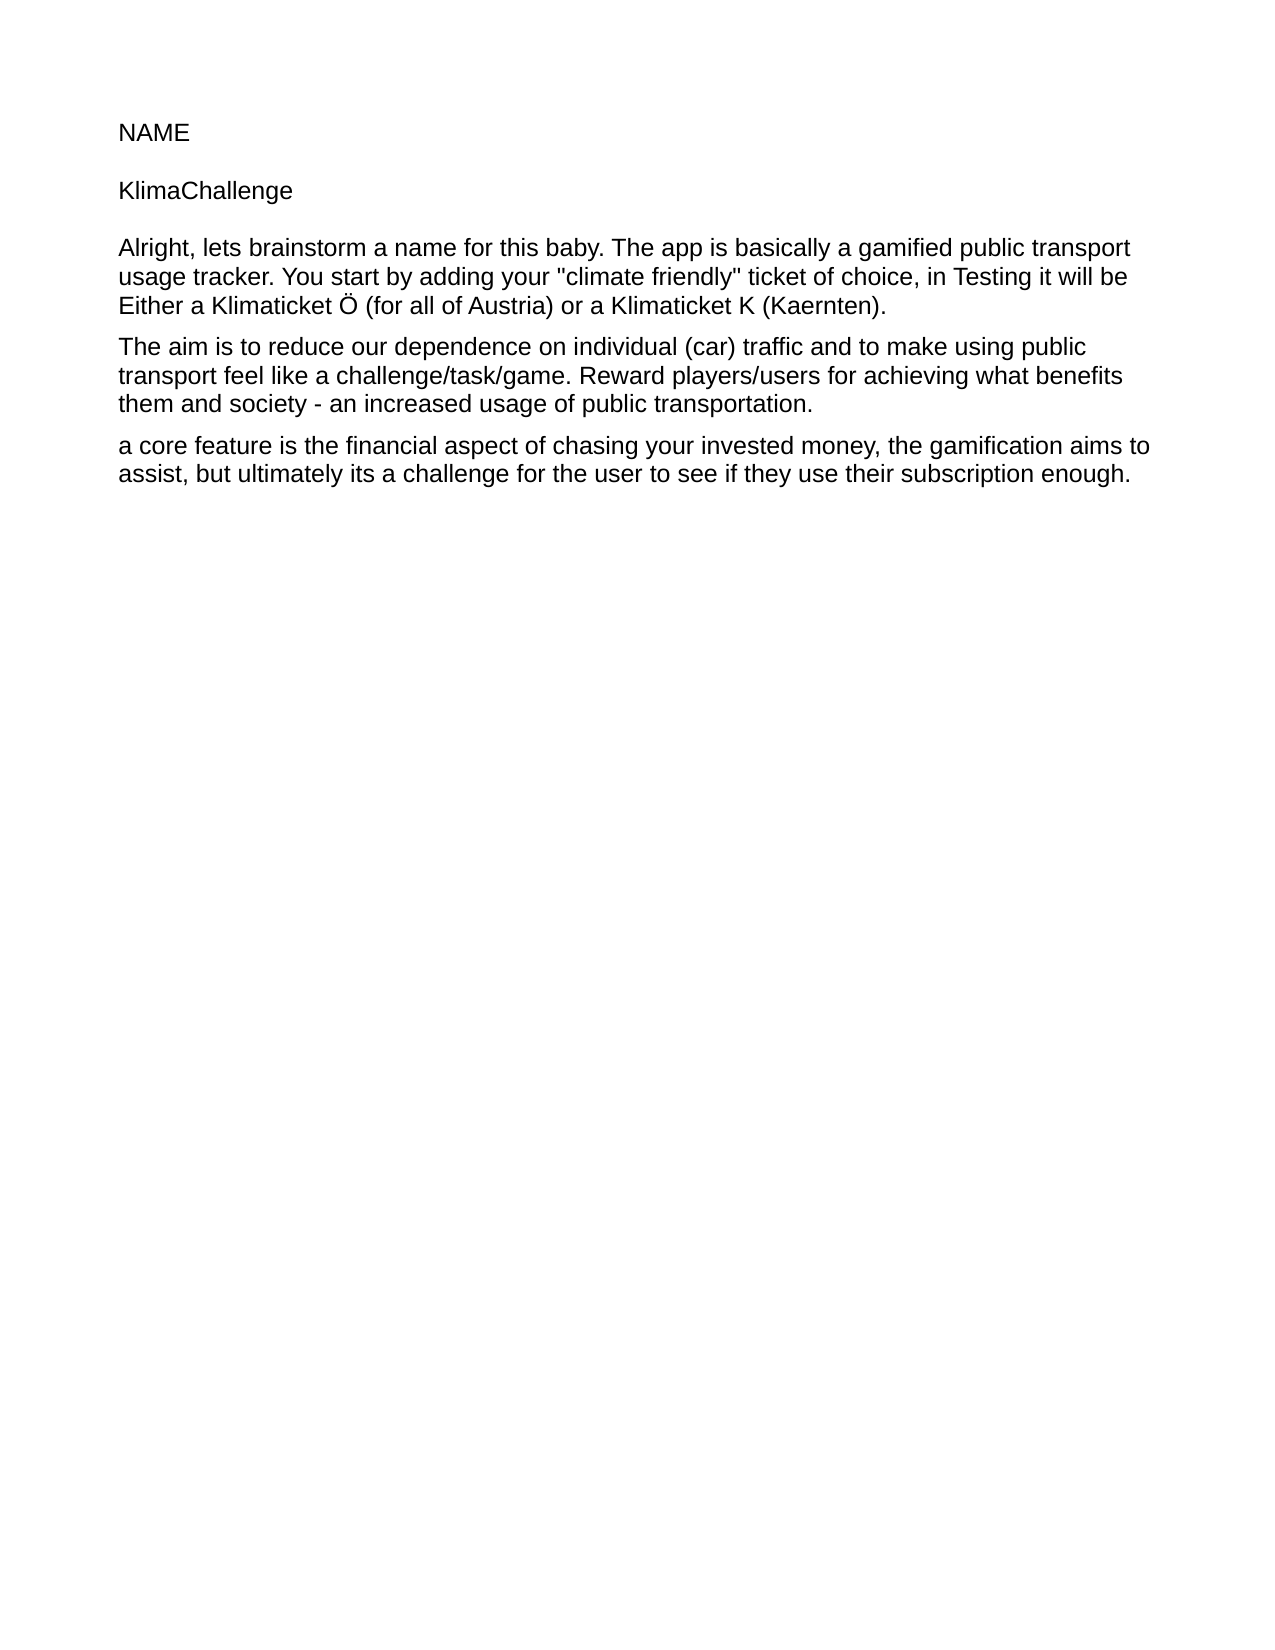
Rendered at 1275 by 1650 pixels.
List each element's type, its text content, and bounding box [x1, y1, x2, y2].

text Alright, lets brainstorm a name for this baby. The app is basically a gamified public transport usage tracker. You start by adding your "climate friendly" ticket of choice, in Testing it will be Either a Klimaticket Ö (for all of Austria) or a Klimaticket K (Kaernten). [118, 233, 1157, 319]
text a core feature is the financial aspect of chasing your invested money, the gamification aims to assist, but ultimately its a challenge for the user to see if they use their subscription enough. [118, 431, 1157, 488]
text KlimaChallenge [118, 176, 1157, 204]
text The aim is to reduce our dependence on individual (car) traffic and to make using public transport feel like a challenge/task/game. Reward players/users for achieving what benefits them and society - an increased usage of public transportation. [118, 332, 1157, 418]
text NAME [118, 118, 1157, 147]
